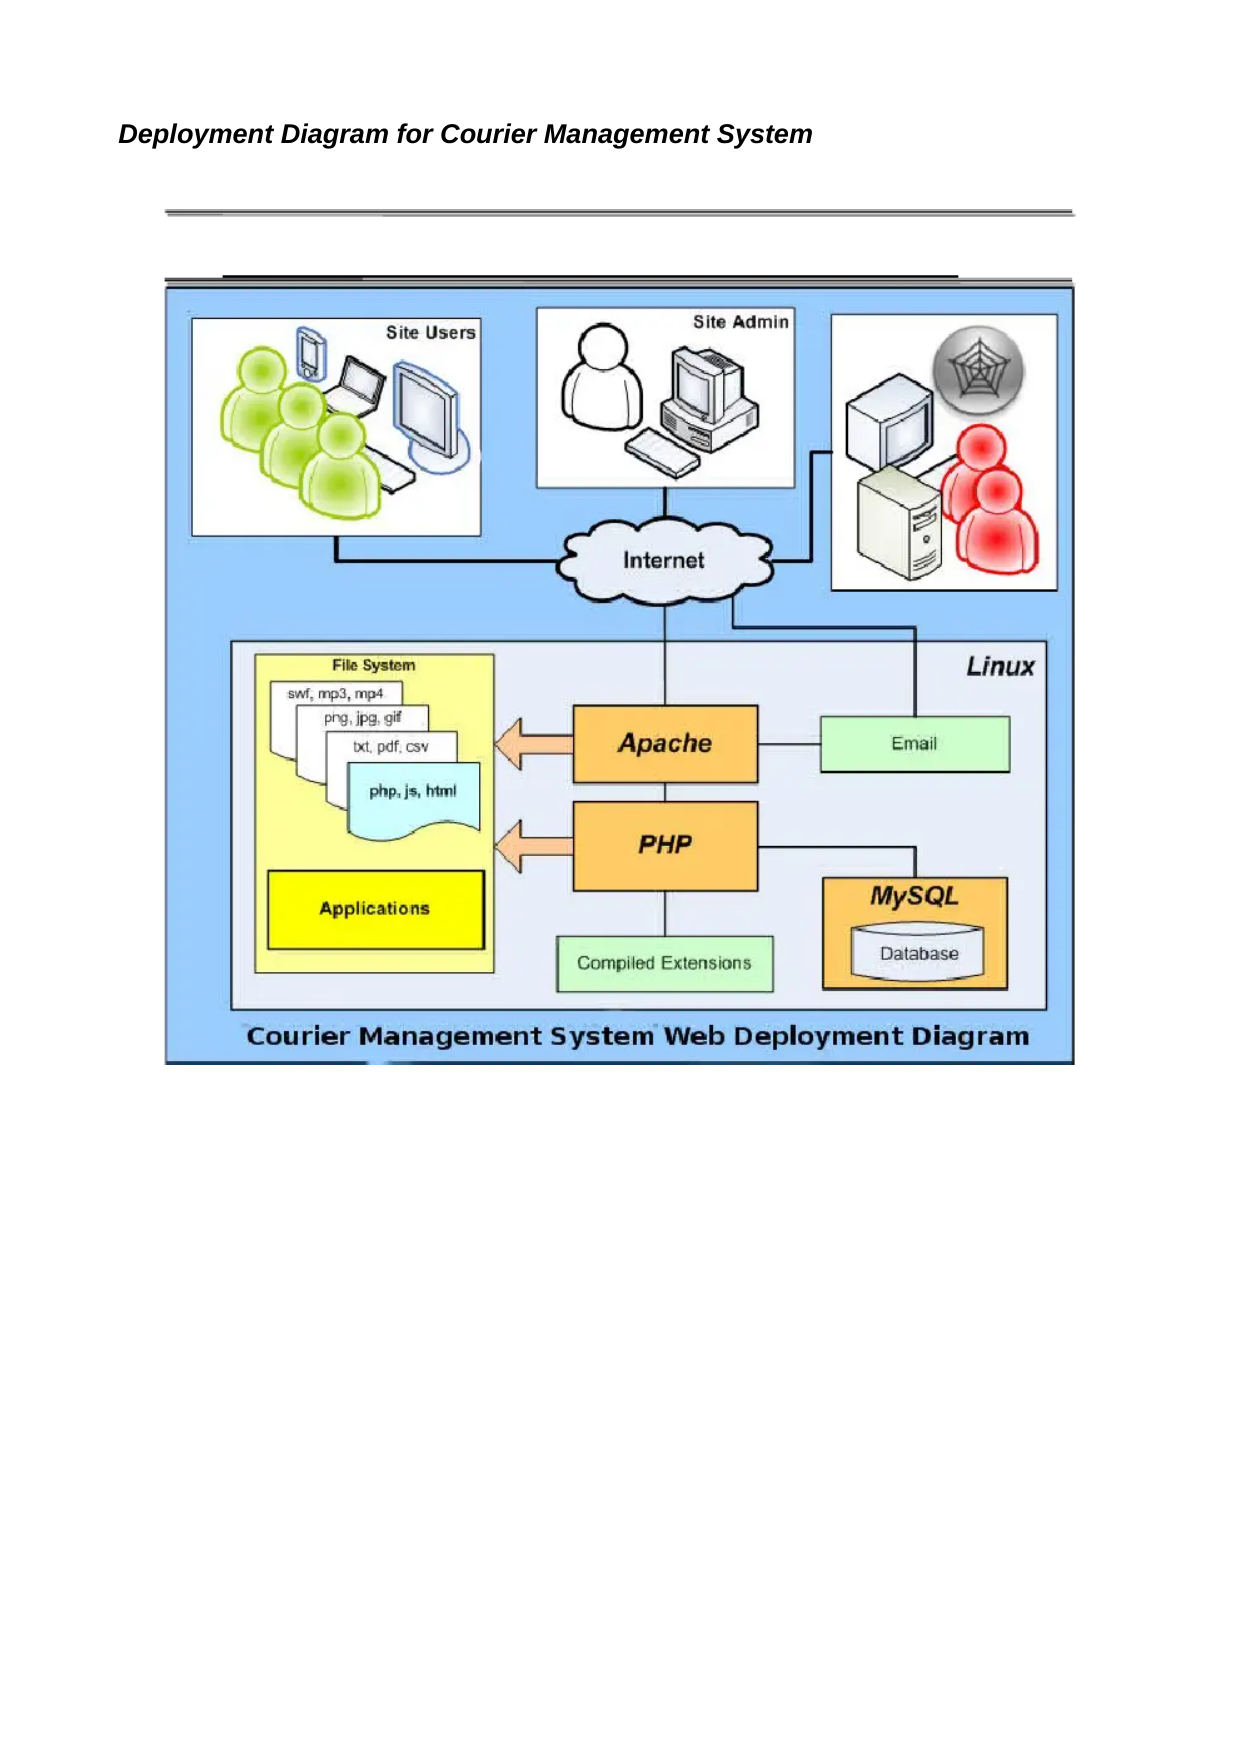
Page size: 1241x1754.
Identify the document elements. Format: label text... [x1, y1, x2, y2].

subtitle Deployment Diagram for Courier Management System [118, 118, 1122, 149]
picture [164, 209, 1076, 1065]
